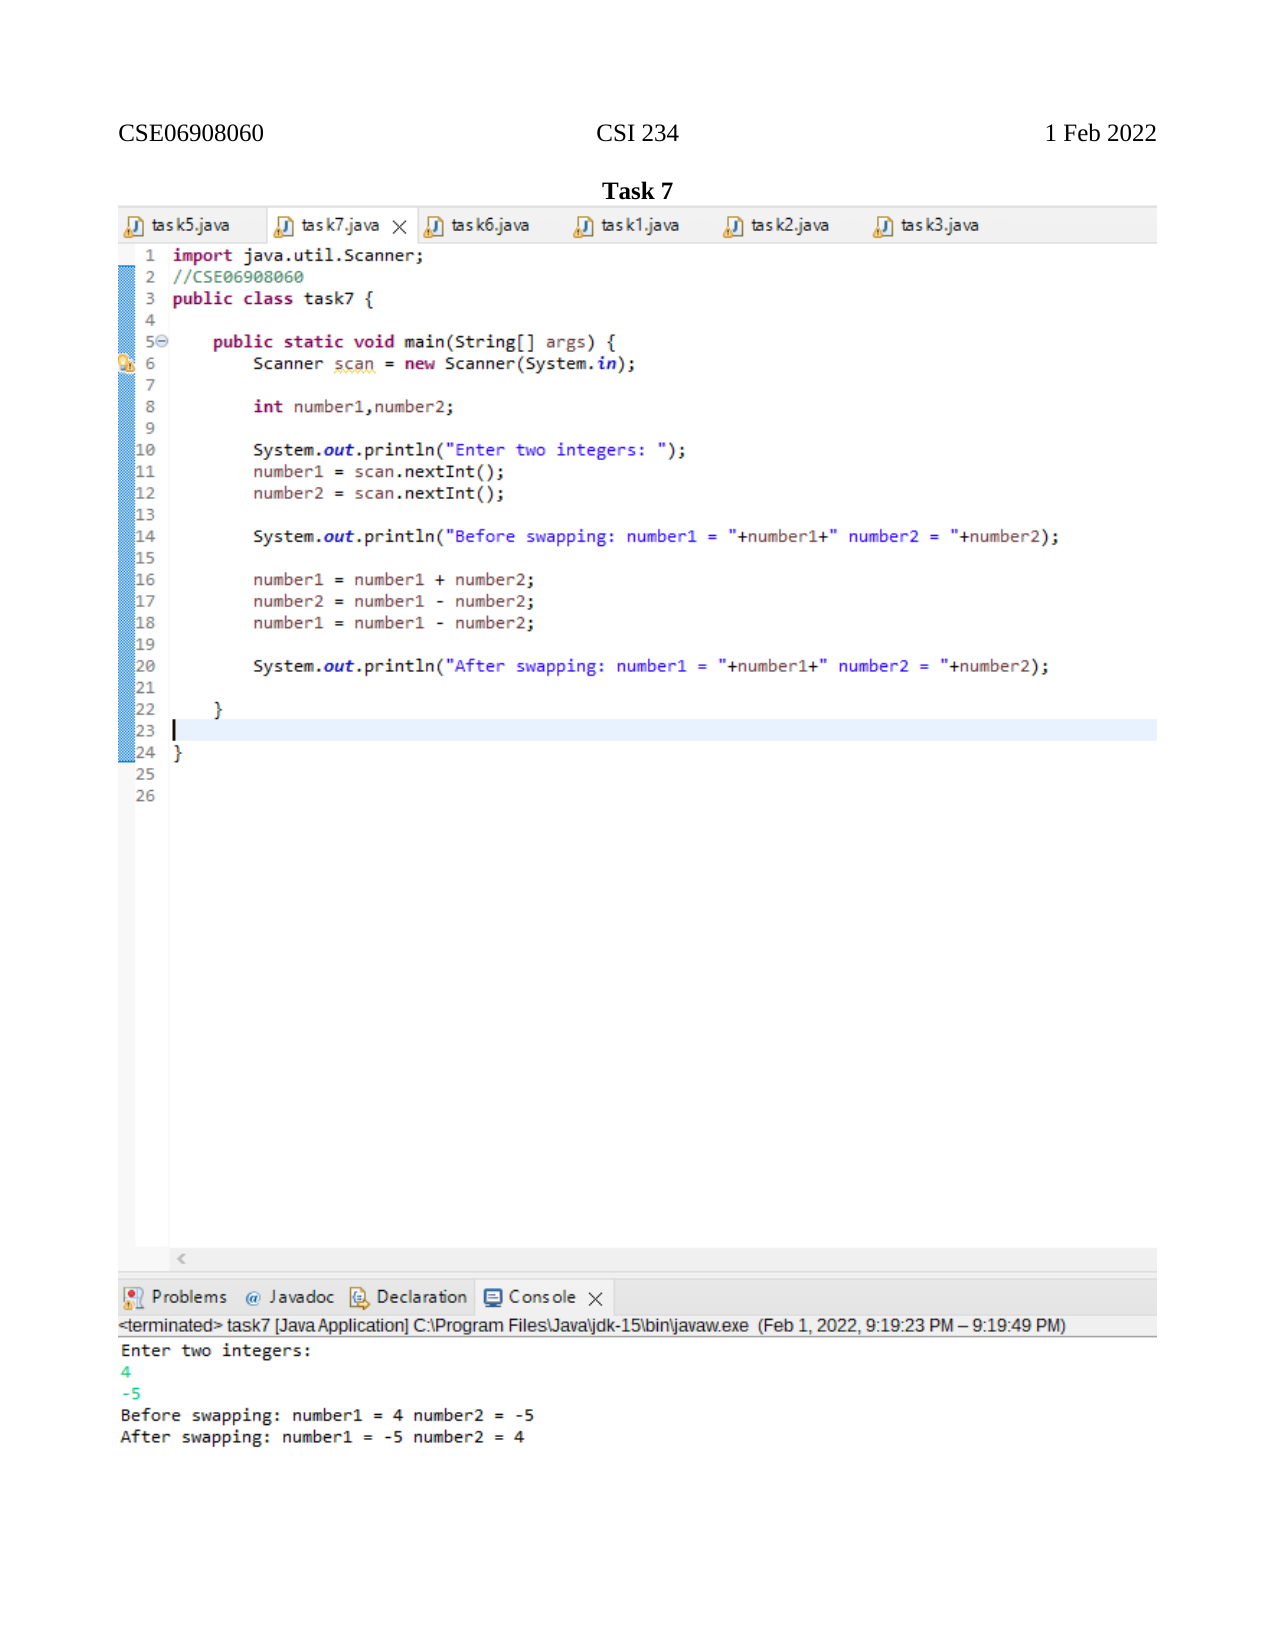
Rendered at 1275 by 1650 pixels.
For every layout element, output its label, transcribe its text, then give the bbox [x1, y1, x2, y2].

picture [118, 205, 1157, 1486]
text Task 7 [118, 176, 1157, 205]
